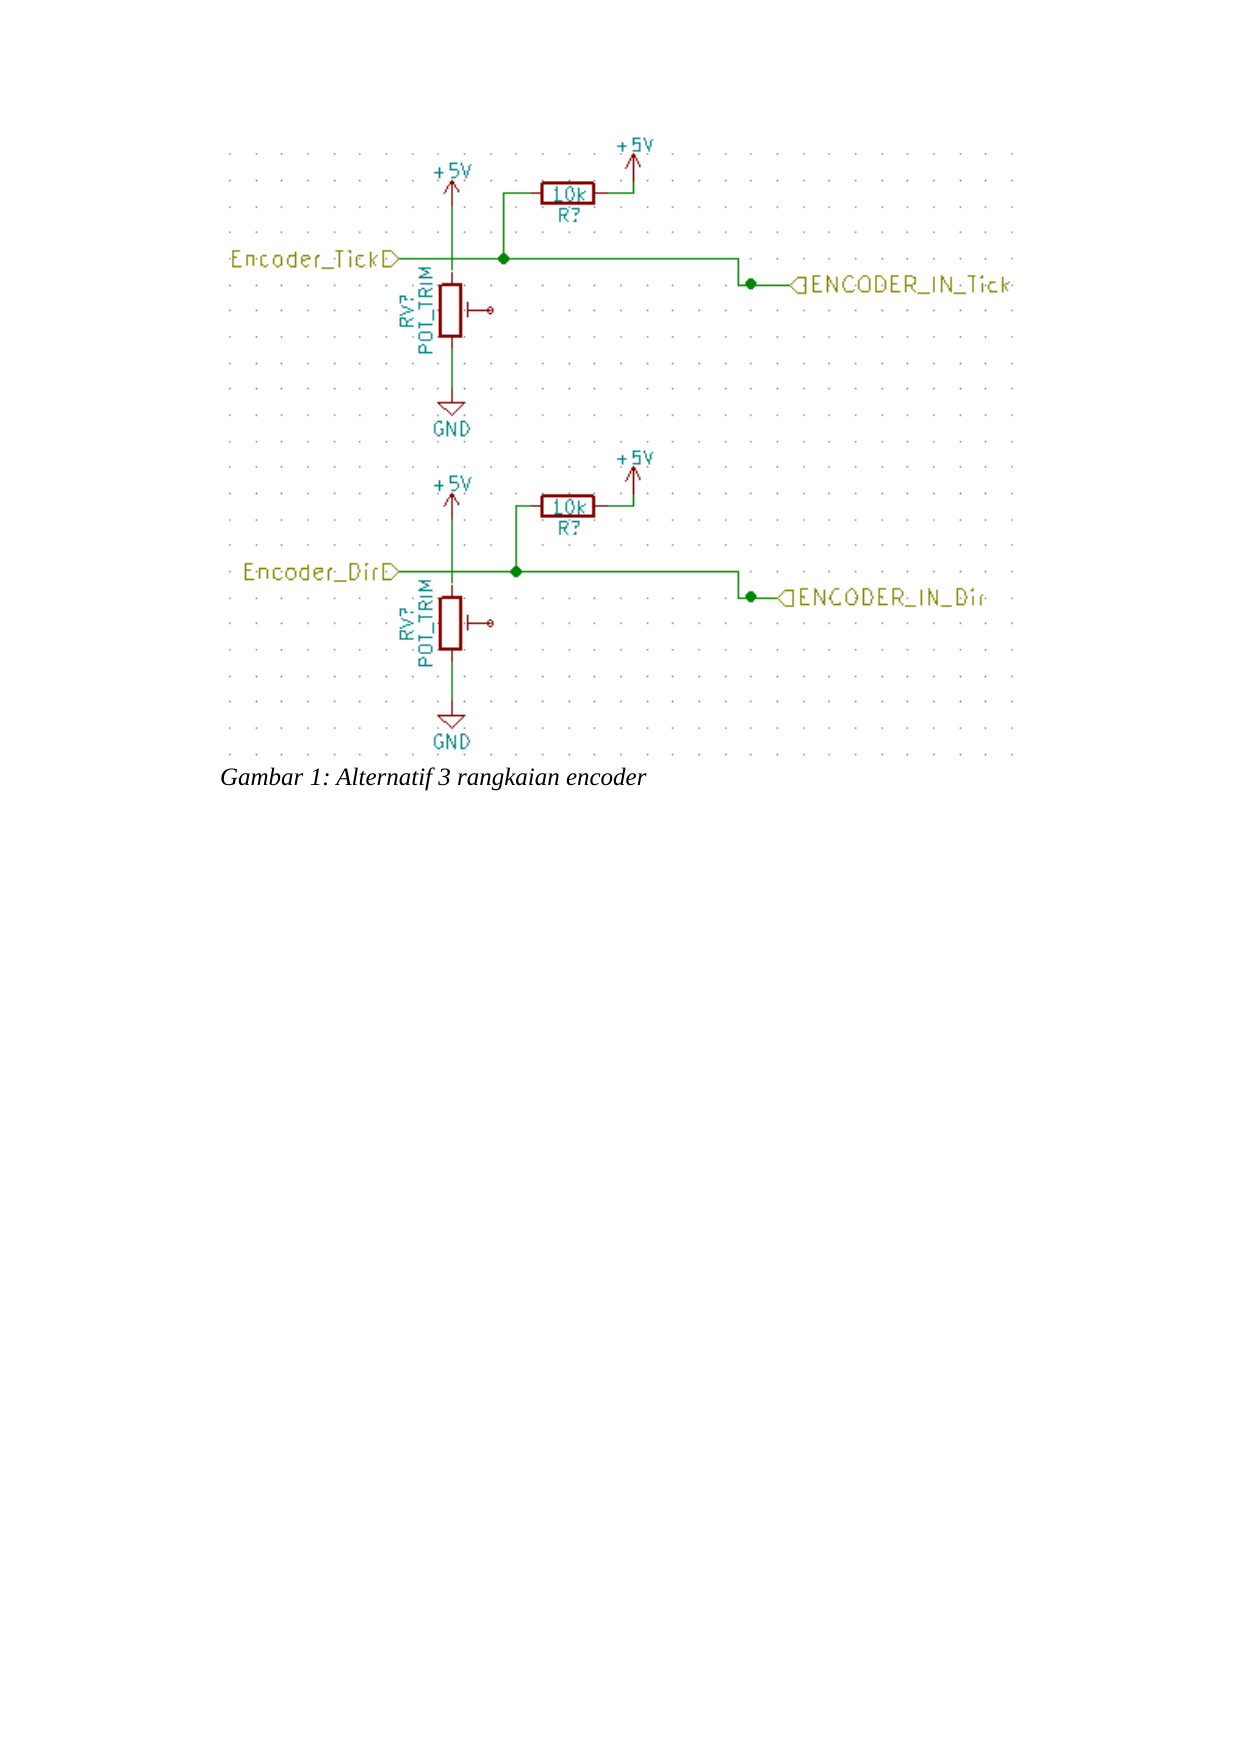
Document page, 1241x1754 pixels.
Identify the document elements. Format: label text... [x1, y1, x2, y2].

picture [220, 130, 1020, 762]
text Gambar 1: Alternatif 3 rangkaian encoder [220, 762, 1020, 791]
